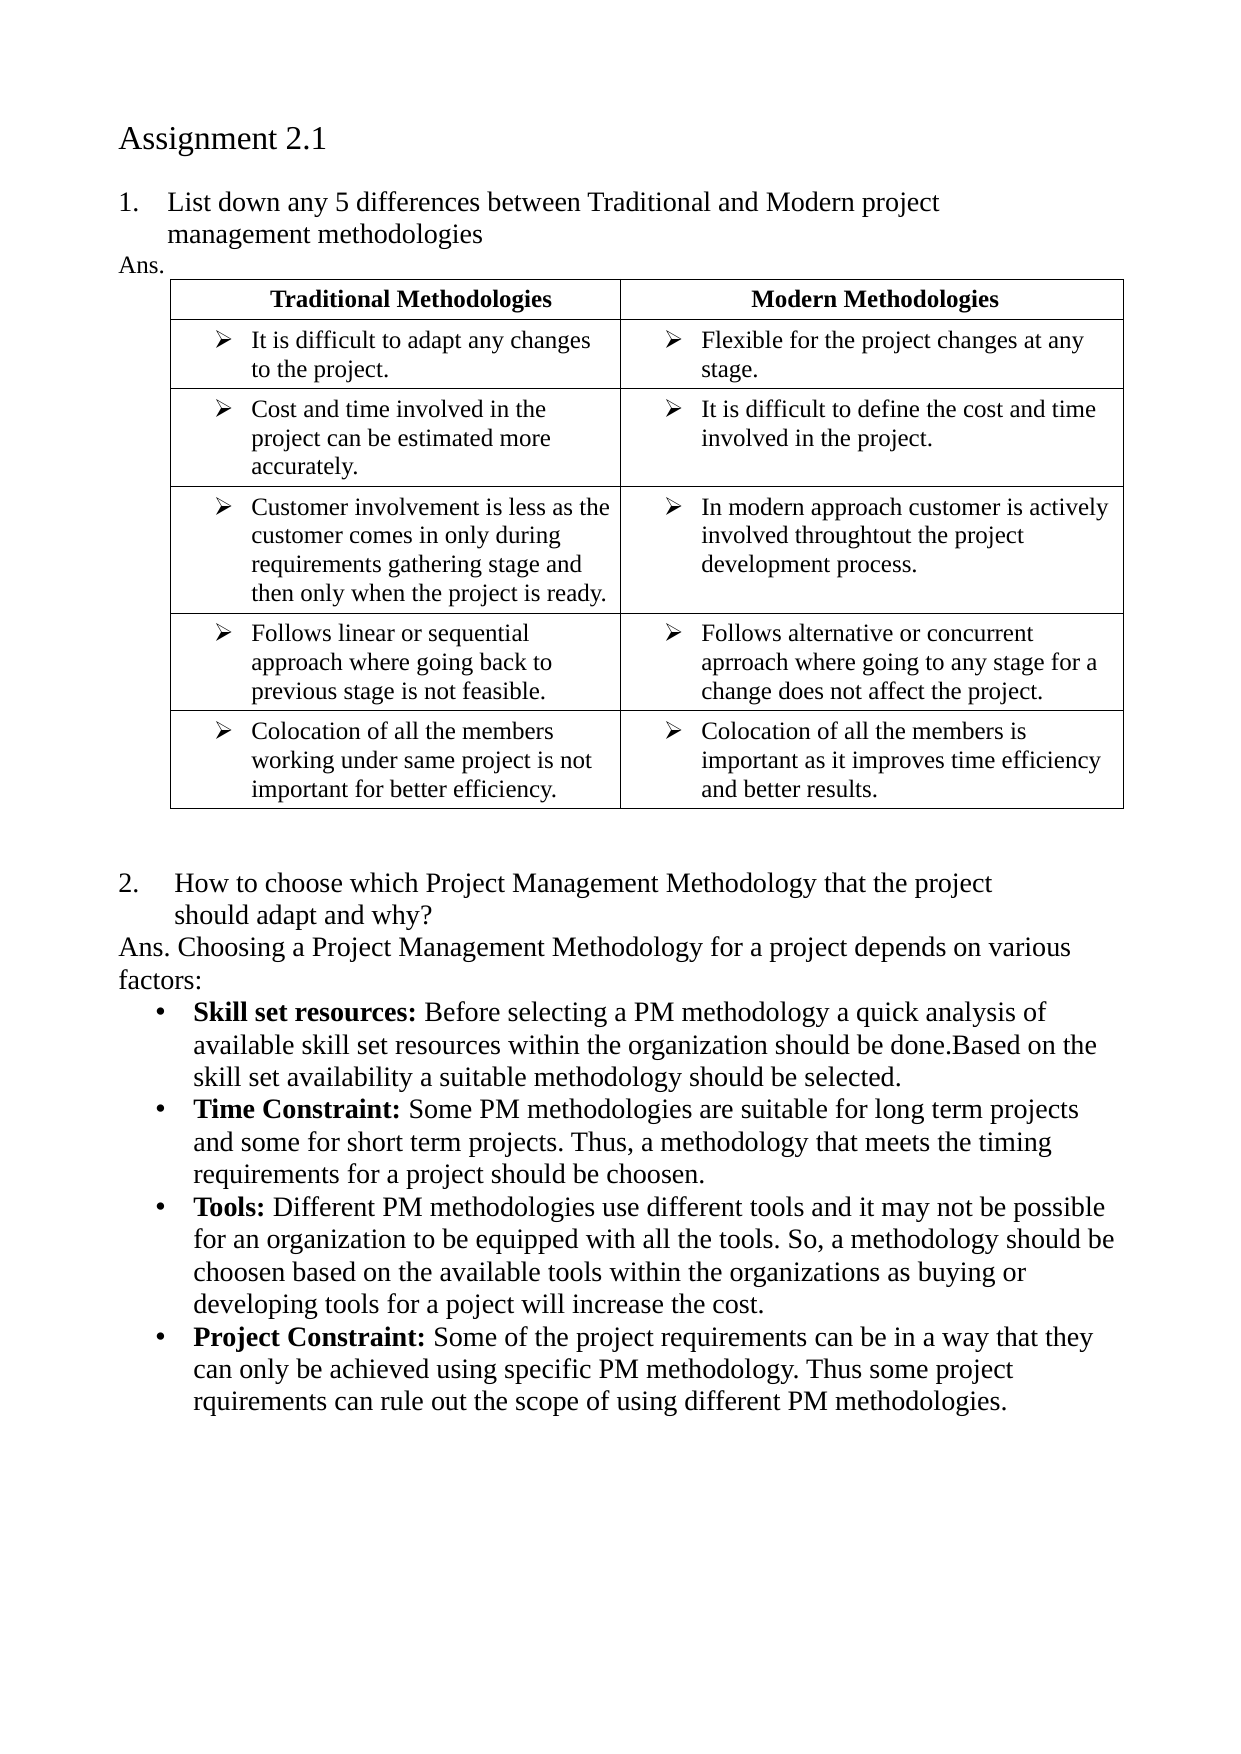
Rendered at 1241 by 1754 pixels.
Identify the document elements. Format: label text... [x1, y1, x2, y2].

list Time Constraint: Some PM methodologies are suitable for long term projects and some for short term projects. Thus, a methodology that meets the timing requirements for a project should be choosen. [156, 1093, 1122, 1190]
table_header Traditional Methodologies [171, 280, 620, 319]
table_cell It is difficult to define the cost and time involved in the project. [621, 389, 1123, 486]
table_header Modern Methodologies [621, 280, 1123, 319]
table_cell Follows alternative or concurrent aprroach where going to any stage for a change does not affect the project. [621, 614, 1123, 710]
table_cell Cost and time involved in the project can be estimated more accurately. [171, 389, 620, 486]
text 1. List down any 5 differences between Traditional and Modern project [118, 185, 1122, 218]
text 2. How to choose which Project Management Methodology that the project [118, 866, 1122, 898]
text management methodologies [118, 218, 1122, 250]
list Skill set resources: Before selecting a PM methodology a quick analysis of available skill set resources within the organization should be done.Based on the skill set availability a suitable methodology should be selected. [156, 995, 1122, 1093]
list Tools: Different PM methodologies use different tools and it may not be possible for an organization to be equipped with all the tools. So, a methodology should be choosen based on the available tools within the organizations as buying or developing tools for a poject will increase the cost. [156, 1190, 1122, 1319]
table_cell Colocation of all the members is important as it improves time efficiency and better results. [621, 711, 1123, 808]
text should adapt and why? [118, 898, 1122, 931]
text Assignment 2.1 [118, 118, 1122, 156]
table_cell Follows linear or sequential approach where going back to previous stage is not feasible. [171, 614, 620, 710]
table_cell It is difficult to adapt any changes to the project. [171, 320, 620, 388]
table_cell Flexible for the project changes at any stage. [621, 320, 1123, 388]
table_cell Colocation of all the members working under same project is not important for better efficiency. [171, 711, 620, 808]
list Project Constraint: Some of the project requirements can be in a way that they can only be achieved using specific PM methodology. Thus some project rquirements can rule out the scope of using different PM methodologies. [156, 1319, 1122, 1417]
table_cell In modern approach customer is actively involved throughtout the project development process. [621, 487, 1123, 612]
table_cell Customer involvement is less as the customer comes in only during requirements gathering stage and then only when the project is ready. [171, 487, 620, 612]
text Ans. Choosing a Project Management Methodology for a project depends on various factors: [118, 931, 1122, 995]
text Ans. [118, 250, 1122, 279]
